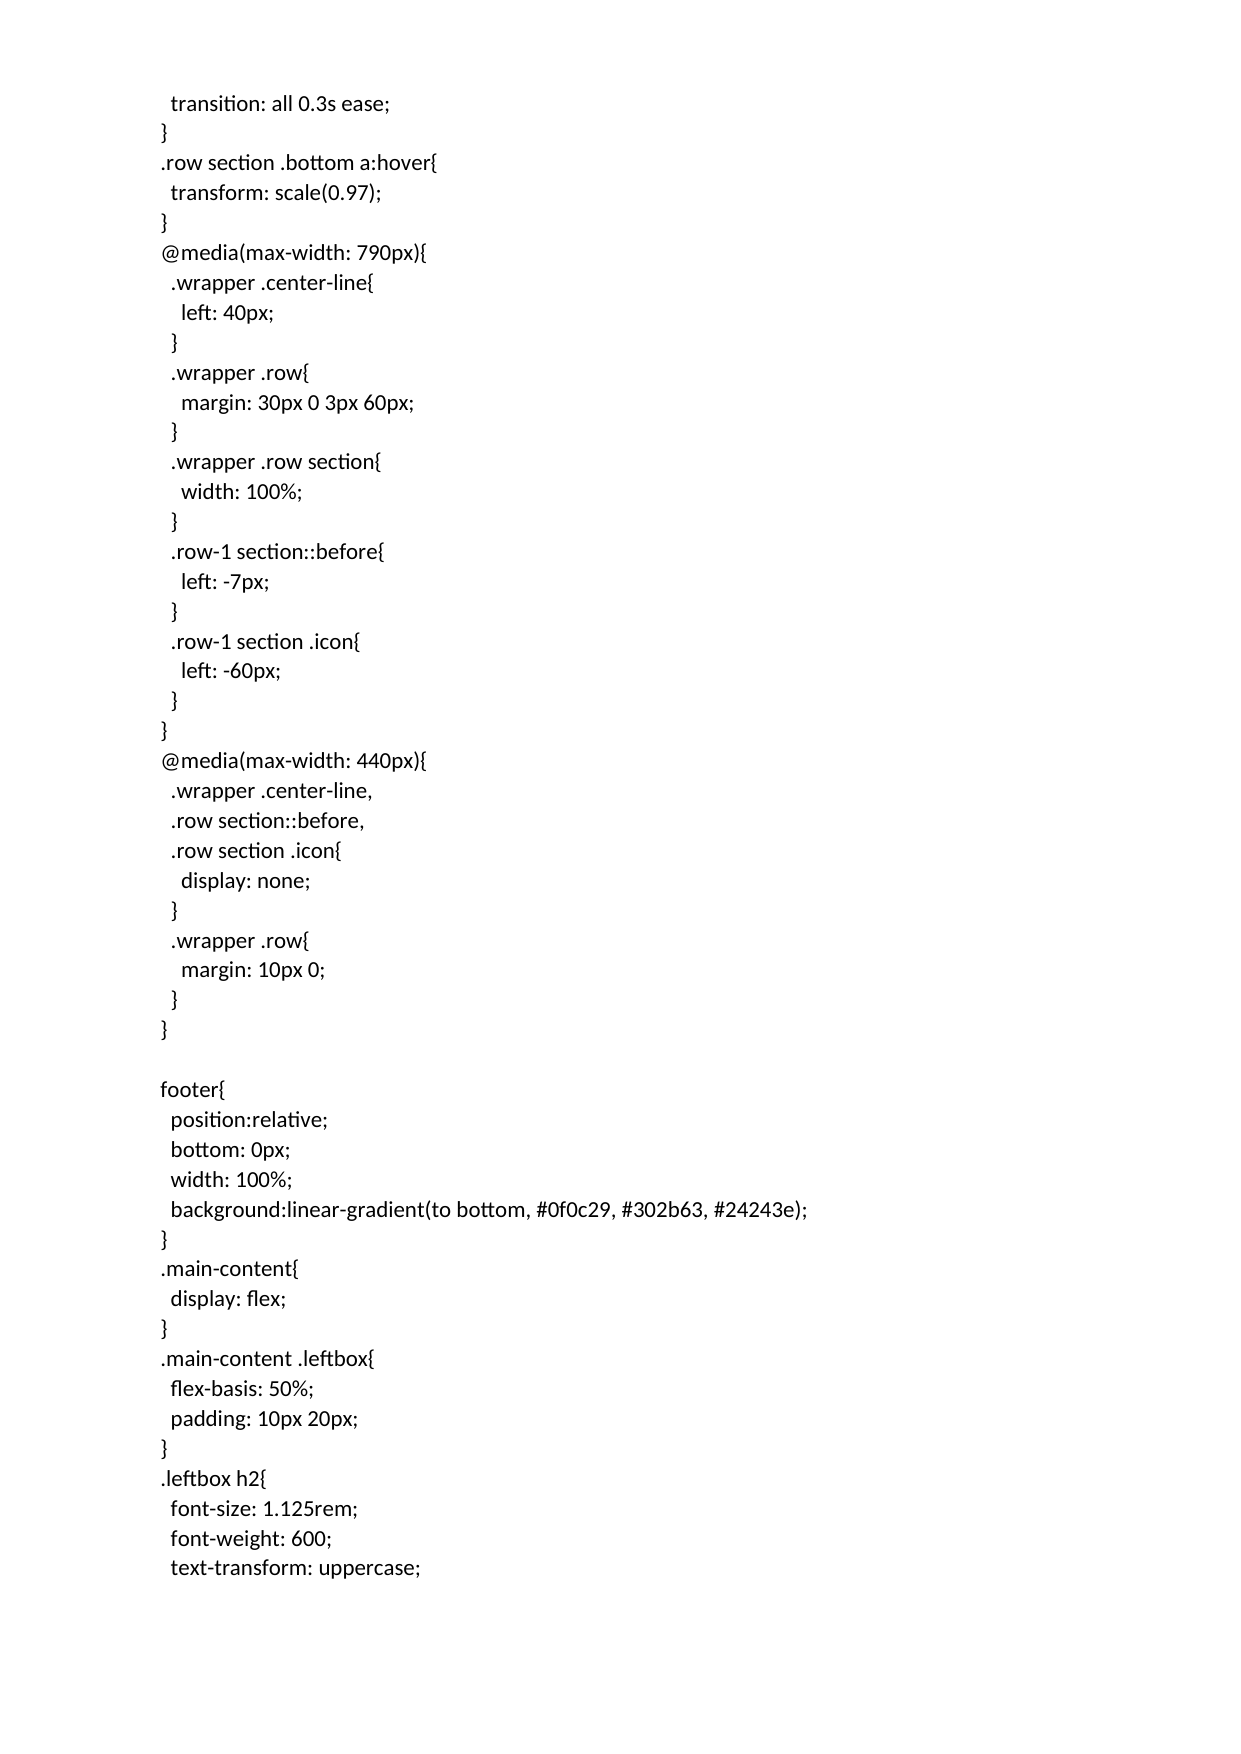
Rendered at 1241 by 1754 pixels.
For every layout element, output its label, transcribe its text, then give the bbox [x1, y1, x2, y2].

text transition: all 0.3s ease; } .row section .bottom a:hover{ transform: scale(0.97); } @media(max-width: 790px){ .wrapper .center-line{ left: 40px; } .wrapper .row{ margin: 30px 0 3px 60px; } .wrapper .row section{ width: 100%; } .row-1 section::before{ left: -7px; } .row-1 section .icon{ left: -60px; } } @media(max-width: 440px){ .wrapper .center-line, .row section::before, .row section .icon{ display: none; } .wrapper .row{ margin: 10px 0; } } footer{ position:relative; bottom: 0px; width: 100%; background:linear-gradient(to bottom, #0f0c29, #302b63, #24243e); } .main-content{ display: flex; } .main-content .leftbox{ flex-basis: 50%; padding: 10px 20px; } .leftbox h2{ font-size: 1.125rem; font-weight: 600; text-transform: uppercase; [150, 89, 1090, 1582]
